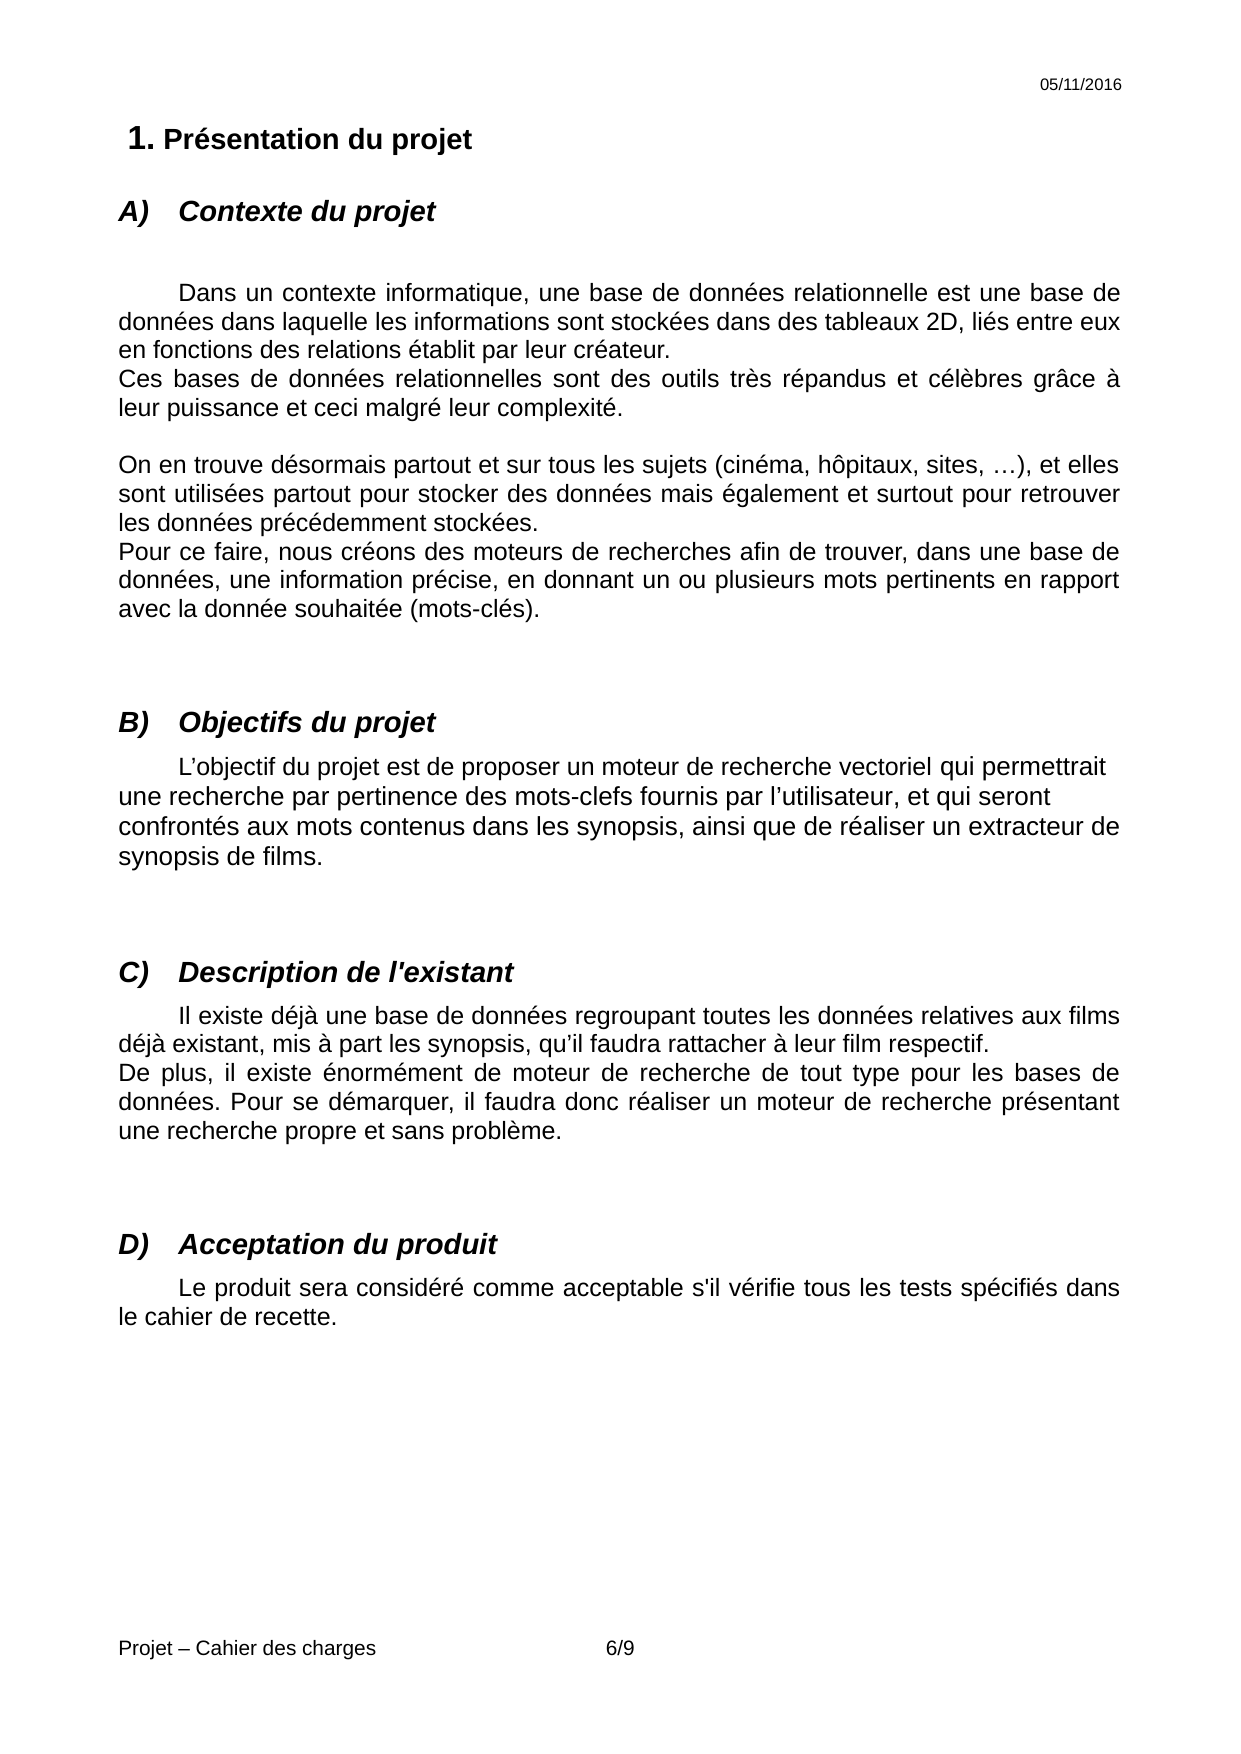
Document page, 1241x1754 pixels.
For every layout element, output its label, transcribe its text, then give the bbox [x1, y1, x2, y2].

text On en trouve désormais partout et sur tous les sujets (cinéma, hôpitaux, sites, …), et elles sont utilisées partout pour stocker des données mais également et surtout pour retrouver les données précédemment stockées. [118, 450, 1122, 537]
text Il existe déjà une base de données regroupant toutes les données relatives aux films déjà existant, mis à part les synopsis, qu’il faudra rattacher à leur film respectif. [118, 1001, 1122, 1058]
text Le produit sera considéré comme acceptable s'il vérifie tous les tests spécifiés dans le cahier de recette. [118, 1273, 1122, 1330]
subtitle Objectifs du projet [118, 705, 1122, 739]
text L’objectif du projet est de proposer un moteur de recherche vectoriel qui permettrait une recherche par pertinence des mots-clefs fournis par l’utilisateur, et qui seront confrontés aux mots contenus dans les synopsis, ainsi que de réaliser un extracteur de synopsis de films. [118, 751, 1122, 871]
subtitle Description de l'existant [118, 954, 1122, 988]
subtitle Présentation du projet [118, 118, 1122, 157]
text Ces bases de données relationnelles sont des outils très répandus et célèbres grâce à leur puissance et ceci malgré leur complexité. [118, 364, 1122, 422]
subtitle Contexte du projet [118, 194, 1122, 228]
subtitle Acceptation du produit [118, 1227, 1122, 1260]
text De plus, il existe énormément de moteur de recherche de tout type pour les bases de données. Pour se démarquer, il faudra donc réaliser un moteur de recherche présentant une recherche propre et sans problème. [118, 1058, 1122, 1144]
text Pour ce faire, nous créons des moteurs de recherches afin de trouver, dans une base de données, une information précise, en donnant un ou plusieurs mots pertinents en rapport avec la donnée souhaitée (mots-clés). [118, 537, 1122, 623]
text Dans un contexte informatique, une base de données relationnelle est une base de données dans laquelle les informations sont stockées dans des tableaux 2D, liés entre eux en fonctions des relations établit par leur créateur. [118, 278, 1122, 364]
